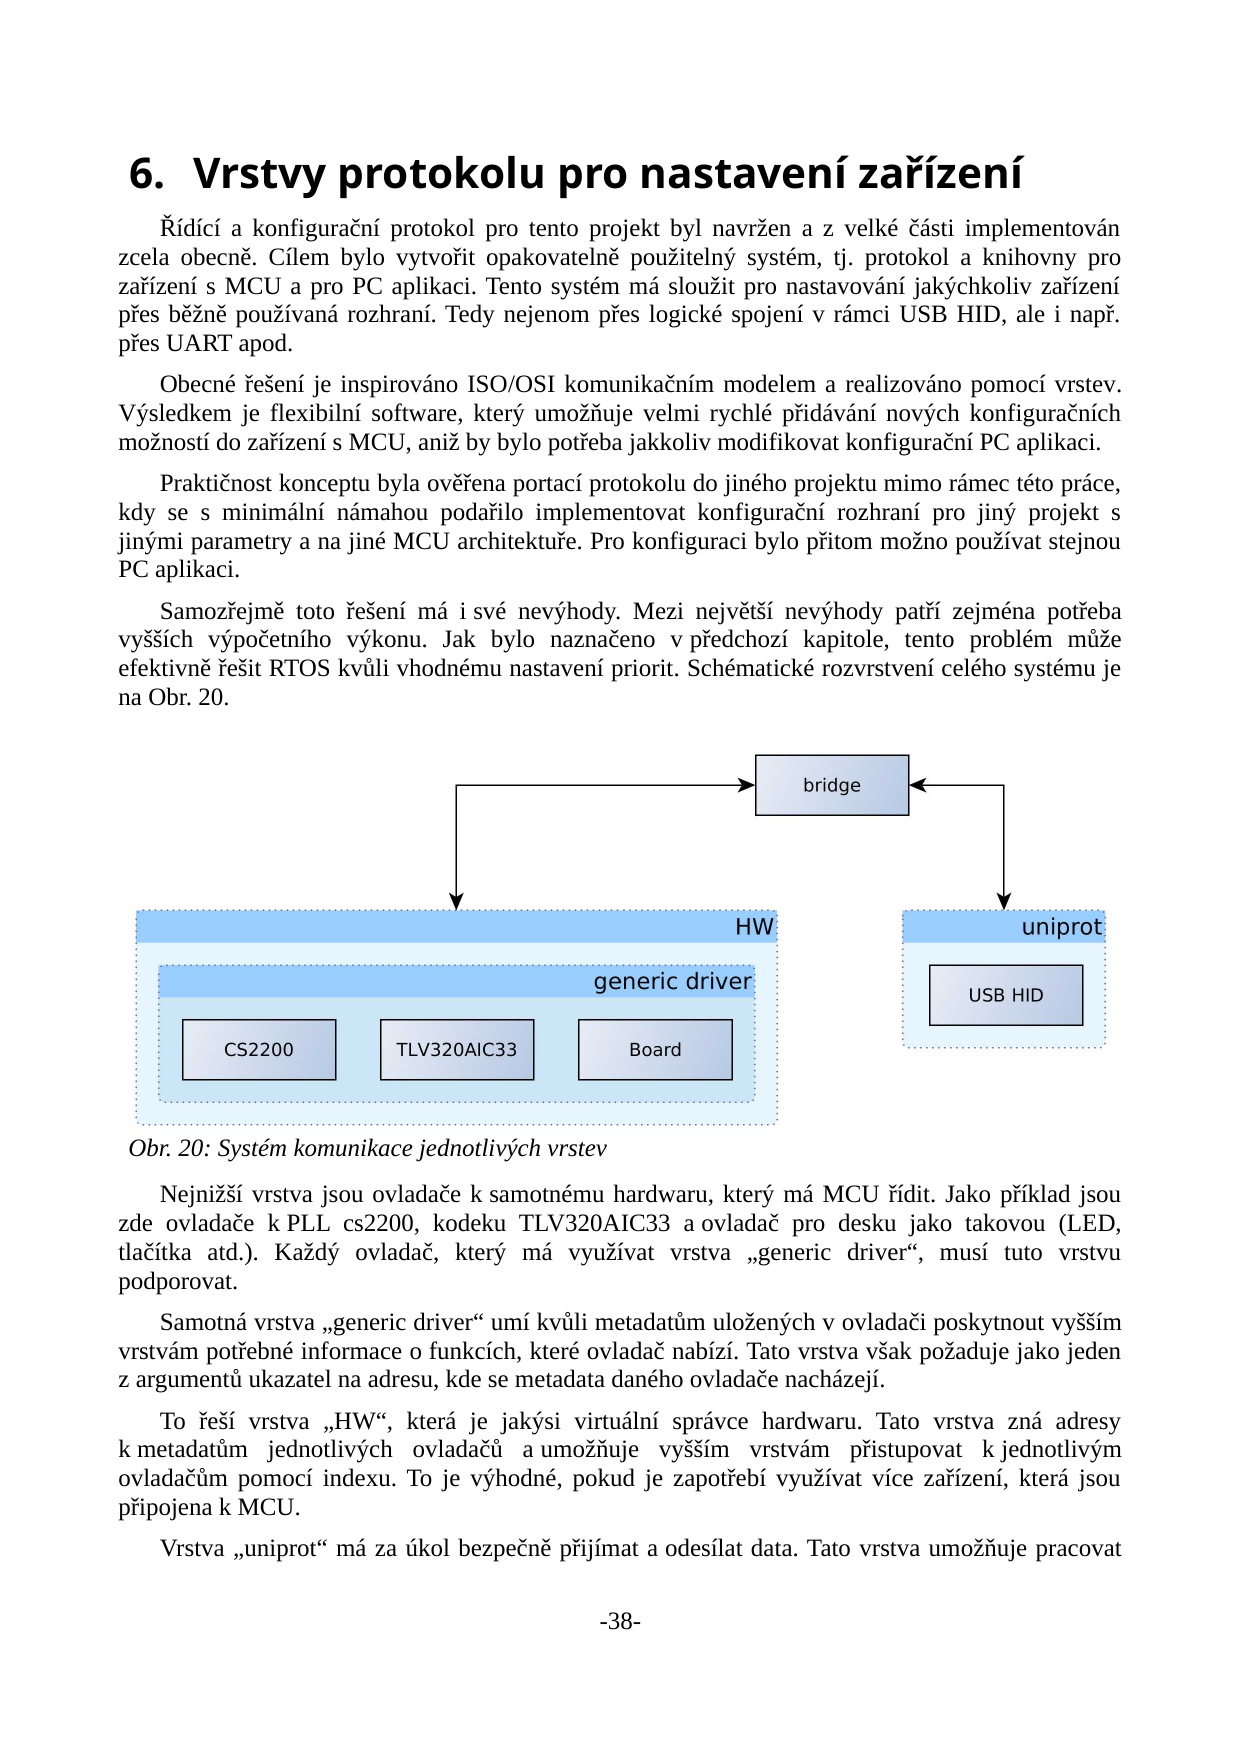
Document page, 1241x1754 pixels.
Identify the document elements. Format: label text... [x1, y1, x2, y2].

text To řeší vrstva „HW“, která je jakýsi virtuální správce hardwaru. Tato vrstva zná adresy k metadatům jednotlivých ovladačů a umožňuje vyšším vrstvám přistupovat k jednotlivým ovladačům pomocí indexu. To je výhodné, pokud je zapotřebí využívat více zařízení, která jsou připojena k MCU. [118, 1406, 1122, 1521]
text Samotná vrstva „generic driver“ umí kvůli metadatům uložených v ovladači poskytnout vyšším vrstvám potřebné informace o funkcích, které ovladač nabízí. Tato vrstva však požaduje jako jeden z argumentů ukazatel na adresu, kde se metadata daného ovladače nacházejí. [118, 1307, 1122, 1393]
text Nejnižší vrstva jsou ovladače k samotnému hardwaru, který má MCU řídit. Jako příklad jsou zde ovladače k PLL cs2200, kodeku TLV320AIC33 a ovladač pro desku jako takovou (LED, tlačítka atd.). Každý ovladač, který má využívat vrstva „generic driver“, musí tuto vrstvu podporovat. [118, 723, 1122, 1294]
text Obecné řešení je inspirováno ISO/OSI komunikačním modelem a realizováno pomocí vrstev. Výsledkem je flexibilní software, který umožňuje velmi rychlé přidávání nových konfiguračních možností do zařízení s MCU, aniž by bylo potřeba jakkoliv modifikovat konfigurační PC aplikaci. [118, 369, 1122, 456]
text Řídící a konfigurační protokol pro tento projekt byl navržen a z velké části implementován zcela obecně. Cílem bylo vytvořit opakovatelně použitelný systém, tj. protokol a knihovny pro zařízení s MCU a pro PC aplikaci. Tento systém má sloužit pro nastavování jakýchkoliv zařízení přes běžně používaná rozhraní. Tedy nejenom přes logické spojení v rámci USB HID, ale i např. přes UART apod. [118, 213, 1122, 357]
subtitle Vrstvy protokolu pro nastavení zařízení [118, 143, 1122, 201]
text Obr. 20: Systém komunikace jednotlivých vrstev [128, 1133, 1112, 1162]
text Samozřejmě toto řešení má i své nevýhody. Mezi největší nevýhody patří zejména potřeba vyšších výpočetního výkonu. Jak bylo naznačeno v předchozí kapitole, tento problém může efektivně řešit RTOS kvůli vhodnému nastavení priorit. Schématické rozvrstvení celého systému je na Obr. 20. [118, 596, 1122, 711]
text Praktičnost konceptu byla ověřena portací protokolu do jiného projektu mimo rámec této práce, kdy se s minimální námahou podařilo implementovat konfigurační rozhraní pro jiný projekt s jinými parametry a na jiné MCU architektuře. Pro konfiguraci bylo přitom možno používat stejnou PC aplikaci. [118, 468, 1122, 583]
picture [128, 747, 1113, 1133]
text Vrstva „uniprot“ má za úkol bezpečně přijímat a odesílat data. Tato vrstva umožňuje pracovat [118, 1533, 1122, 1562]
